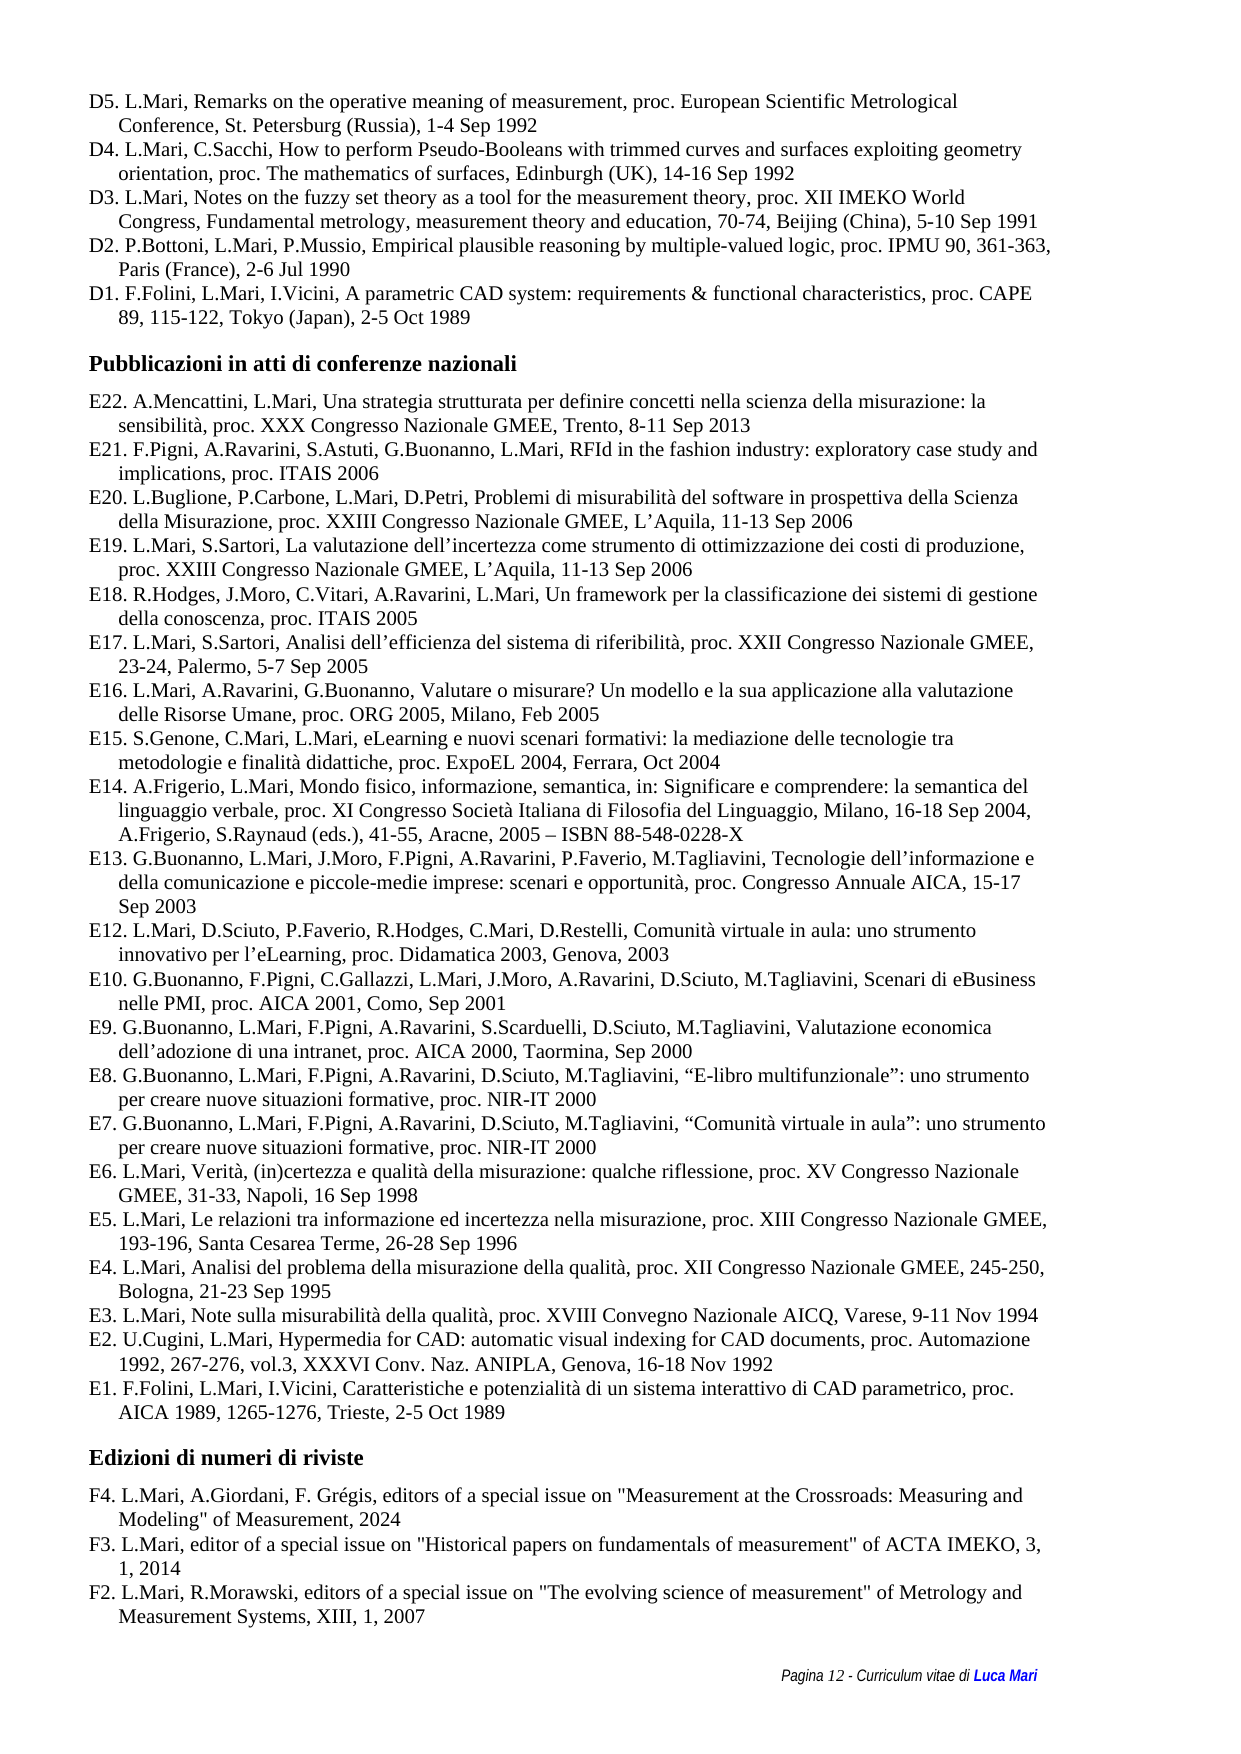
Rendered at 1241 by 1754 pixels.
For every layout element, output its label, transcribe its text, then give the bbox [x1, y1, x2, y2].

text E14. A.Frigerio, L.Mari, Mondo fisico, informazione, semantica, in: Significare e comprendere: la semantica del linguaggio verbale, proc. XI Congresso Società Italiana di Filosofia del Linguaggio, Milano, 16-18 Sep 2004, A.Frigerio, S.Raynaud (eds.), 41-55, Aracne, 2005 – ISBN 88-548-0228-X [89, 774, 1053, 846]
text D3. L.Mari, Notes on the fuzzy set theory as a tool for the measurement theory, proc. XII IMEKO World Congress, Fundamental metrology, measurement theory and education, 70-74, Beijing (China), 5-10 Sep 1991 [89, 185, 1053, 233]
text F4. L.Mari, A.Giordani, F. Grégis, editors of a special issue on "Measurement at the Crossroads: Measuring and Modeling" of Measurement, 2024 [89, 1483, 1053, 1531]
text E19. L.Mari, S.Sartori, La valutazione dell’incertezza come strumento di ottimizzazione dei costi di produzione, proc. XXIII Congresso Nazionale GMEE, L’Aquila, 11-13 Sep 2006 [89, 533, 1053, 581]
text E4. L.Mari, Analisi del problema della misurazione della qualità, proc. XII Congresso Nazionale GMEE, 245-250, Bologna, 21-23 Sep 1995 [89, 1255, 1053, 1303]
text E13. G.Buonanno, L.Mari, J.Moro, F.Pigni, A.Ravarini, P.Faverio, M.Tagliavini, Tecnologie dell’informazione e della comunicazione e piccole-medie imprese: scenari e opportunità, proc. Congresso Annuale AICA, 15-17 Sep 2003 [89, 846, 1053, 918]
text F2. L.Mari, R.Morawski, editors of a special issue on "The evolving science of measurement" of Metrology and Measurement Systems, XIII, 1, 2007 [89, 1579, 1053, 1628]
text E16. L.Mari, A.Ravarini, G.Buonanno, Valutare o misurare? Un modello e la sua applicazione alla valutazione delle Risorse Umane, proc. ORG 2005, Milano, Feb 2005 [89, 678, 1053, 726]
text D5. L.Mari, Remarks on the operative meaning of measurement, proc. European Scientific Metrological Conference, St. Petersburg (Russia), 1-4 Sep 1992 [89, 89, 1053, 137]
text E22. A.Mencattini, L.Mari, Una strategia strutturata per definire concetti nella scienza della misurazione: la sensibilità, proc. XXX Congresso Nazionale GMEE, Trento, 8-11 Sep 2013 [89, 389, 1053, 437]
text E3. L.Mari, Note sulla misurabilità della qualità, proc. XVIII Convegno Nazionale AICQ, Varese, 9-11 Nov 1994 [89, 1303, 1053, 1327]
text E7. G.Buonanno, L.Mari, F.Pigni, A.Ravarini, D.Sciuto, M.Tagliavini, “Comunità virtuale in aula”: uno strumento per creare nuove situazioni formative, proc. NIR-IT 2000 [89, 1111, 1053, 1159]
text E2. U.Cugini, L.Mari, Hypermedia for CAD: automatic visual indexing for CAD documents, proc. Automazione 1992, 267-276, vol.3, XXXVI Conv. Naz. ANIPLA, Genova, 16-18 Nov 1992 [89, 1327, 1053, 1376]
text E17. L.Mari, S.Sartori, Analisi dell’efficienza del sistema di riferibilità, proc. XXII Congresso Nazionale GMEE, 23-24, Palermo, 5-7 Sep 2005 [89, 629, 1053, 678]
text D2. P.Bottoni, L.Mari, P.Mussio, Empirical plausible reasoning by multiple-valued logic, proc. IPMU 90, 361-363, Paris (France), 2-6 Jul 1990 [89, 233, 1053, 281]
text E18. R.Hodges, J.Moro, C.Vitari, A.Ravarini, L.Mari, Un framework per la classificazione dei sistemi di gestione della conoscenza, proc. ITAIS 2005 [89, 581, 1053, 629]
text E10. G.Buonanno, F.Pigni, C.Gallazzi, L.Mari, J.Moro, A.Ravarini, D.Sciuto, M.Tagliavini, Scenari di eBusiness nelle PMI, proc. AICA 2001, Como, Sep 2001 [89, 966, 1053, 1014]
text E12. L.Mari, D.Sciuto, P.Faverio, R.Hodges, C.Mari, D.Restelli, Comunità virtuale in aula: uno strumento innovativo per l’eLearning, proc. Didamatica 2003, Genova, 2003 [89, 918, 1053, 966]
text E1. F.Folini, L.Mari, I.Vicini, Caratteristiche e potenzialità di un sistema interattivo di CAD parametrico, proc. AICA 1989, 1265-1276, Trieste, 2-5 Oct 1989 [89, 1376, 1053, 1424]
text E5. L.Mari, Le relazioni tra informazione ed incertezza nella misurazione, proc. XIII Congresso Nazionale GMEE, 193-196, Santa Cesarea Terme, 26-28 Sep 1996 [89, 1207, 1053, 1255]
subtitle Pubblicazioni in atti di conferenze nazionali [89, 350, 1053, 376]
text E8. G.Buonanno, L.Mari, F.Pigni, A.Ravarini, D.Sciuto, M.Tagliavini, “E-libro multifunzionale”: uno strumento per creare nuove situazioni formative, proc. NIR-IT 2000 [89, 1063, 1053, 1111]
text D4. L.Mari, C.Sacchi, How to perform Pseudo-Booleans with trimmed curves and surfaces exploiting geometry orientation, proc. The mathematics of surfaces, Edinburgh (UK), 14-16 Sep 1992 [89, 137, 1053, 185]
text E9. G.Buonanno, L.Mari, F.Pigni, A.Ravarini, S.Scarduelli, D.Sciuto, M.Tagliavini, Valutazione economica dell’adozione di una intranet, proc. AICA 2000, Taormina, Sep 2000 [89, 1014, 1053, 1063]
text E6. L.Mari, Verità, (in)certezza e qualità della misurazione: qualche riflessione, proc. XV Congresso Nazionale GMEE, 31-33, Napoli, 16 Sep 1998 [89, 1159, 1053, 1207]
text F3. L.Mari, editor of a special issue on "Historical papers on fundamentals of measurement" of ACTA IMEKO, 3, 1, 2014 [89, 1531, 1053, 1579]
subtitle Edizioni di numeri di riviste [89, 1444, 1053, 1471]
text E20. L.Buglione, P.Carbone, L.Mari, D.Petri, Problemi di misurabilità del software in prospettiva della Scienza della Misurazione, proc. XXIII Congresso Nazionale GMEE, L’Aquila, 11-13 Sep 2006 [89, 485, 1053, 533]
text D1. F.Folini, L.Mari, I.Vicini, A parametric CAD system: requirements & functional characteristics, proc. CAPE 89, 115-122, Tokyo (Japan), 2-5 Oct 1989 [89, 281, 1053, 329]
text E21. F.Pigni, A.Ravarini, S.Astuti, G.Buonanno, L.Mari, RFId in the fashion industry: exploratory case study and implications, proc. ITAIS 2006 [89, 437, 1053, 485]
text E15. S.Genone, C.Mari, L.Mari, eLearning e nuovi scenari formativi: la mediazione delle tecnologie tra metodologie e finalità didattiche, proc. ExpoEL 2004, Ferrara, Oct 2004 [89, 726, 1053, 774]
